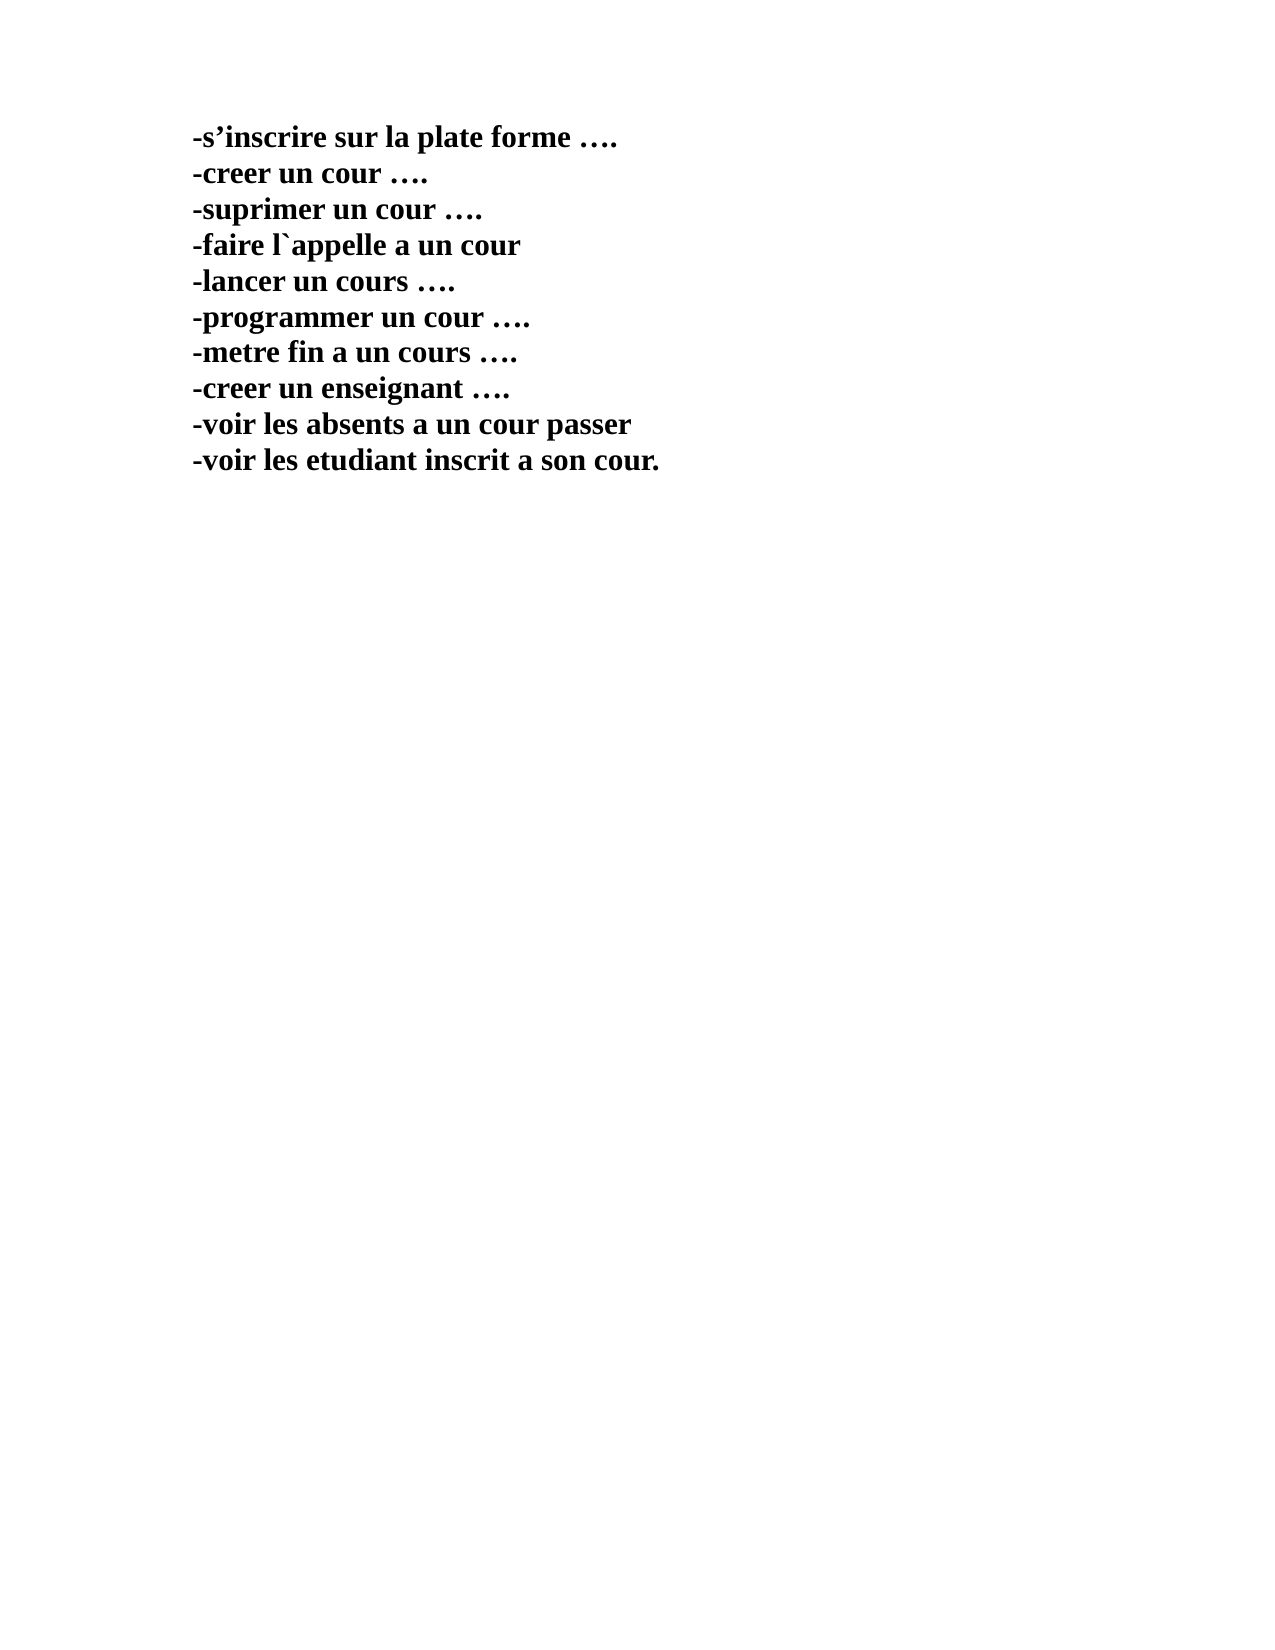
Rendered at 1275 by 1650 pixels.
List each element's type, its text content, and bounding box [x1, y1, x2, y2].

text -lancer un cours …. [118, 262, 1157, 298]
text -programmer un cour …. [118, 298, 1157, 334]
text -suprimer un cour …. [118, 190, 1157, 226]
text -voir les absents a un cour passer [118, 406, 1157, 442]
text -faire l`appelle a un cour [118, 226, 1157, 262]
text -s’inscrire sur la plate forme …. [118, 118, 1157, 154]
text -voir les etudiant inscrit a son cour. [118, 442, 1157, 477]
text -metre fin a un cours …. [118, 334, 1157, 370]
text -creer un enseignant …. [118, 370, 1157, 406]
text -creer un cour …. [118, 154, 1157, 190]
